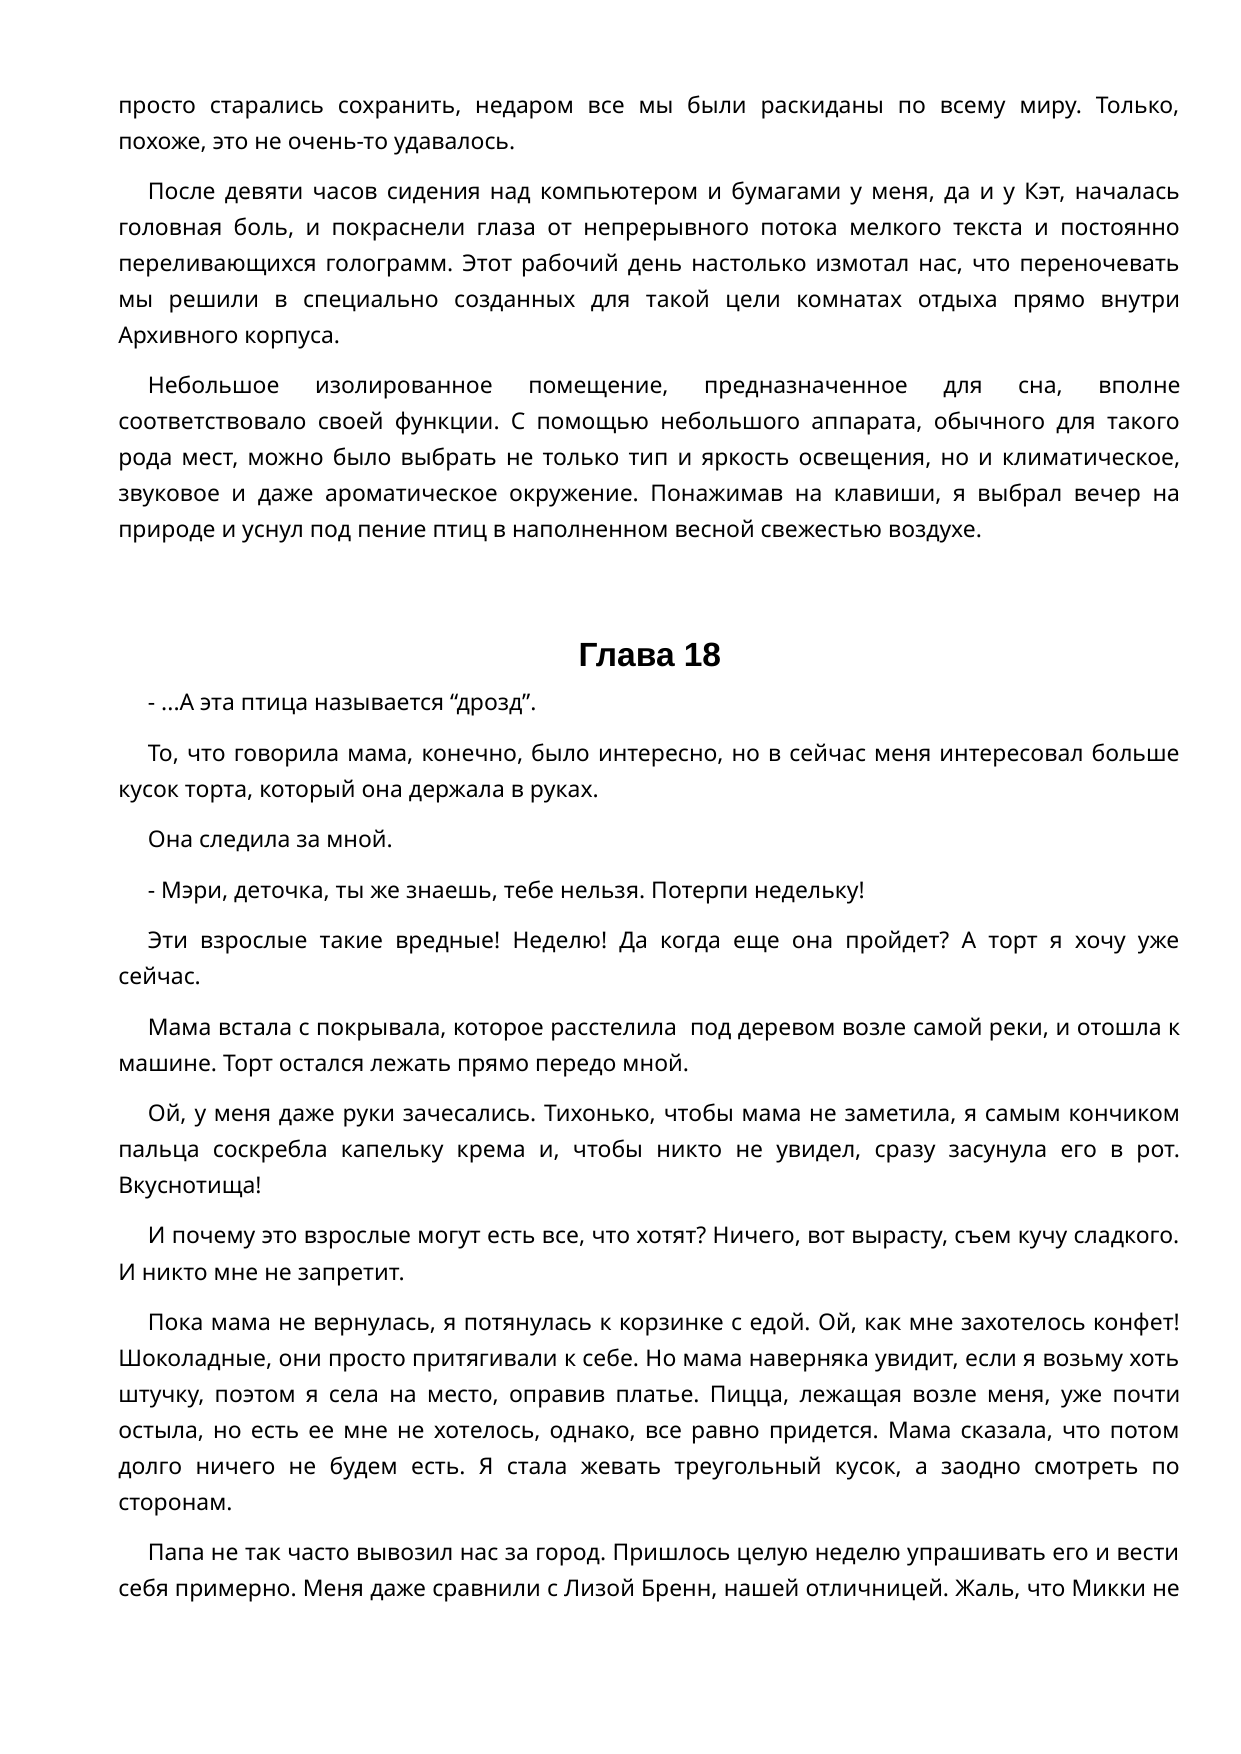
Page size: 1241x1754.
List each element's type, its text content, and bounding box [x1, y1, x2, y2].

text - Мэри, деточка, ты же знаешь, тебе нельзя. Потерпи недельку! [118, 874, 1181, 905]
text И почему это взрослые могут есть все, что хотят? Ничего, вот вырасту, съем кучу сладкого. И никто мне не запретит. [118, 1219, 1181, 1287]
text То, что говорила мама, конечно, было интересно, но в сейчас меня интересовал больше кусок торта, который она держала в руках. [118, 737, 1181, 804]
text Мама встала с покрывала, которое расстелила под деревом возле самой реки, и отошла к машине. Торт остался лежать прямо передо мной. [118, 1011, 1181, 1078]
text Ой, у меня даже руки зачесались. Тихонько, чтобы мама не заметила, я самым кончиком пальца соскребла капельку крема и, чтобы никто не увидел, сразу засунула его в рот. Вкуснотища! [118, 1097, 1181, 1200]
text Эти взрослые такие вредные! Неделю! Да когда еще она пройдет? А торт я хочу уже сейчас. [118, 924, 1181, 991]
text Пока мама не вернулась, я потянулась к корзинке с едой. Ой, как мне захотелось конфет! Шоколадные, они просто притягивали к себе. Но мама наверняка увидит, если я возьму хоть штучку, поэтом я села на место, оправив платье. Пицца, лежащая возле меня, уже почти остыла, но есть ее мне не хотелось, однако, все равно придется. Мама сказала, что потом долго ничего не будем есть. Я стала жевать треугольный кусок, а заодно смотреть по сторонам. [118, 1306, 1181, 1517]
text - ...А эта птица называется “дрозд”. [118, 686, 1181, 717]
text Папа не так часто вывозил нас за город. Пришлось целую неделю упрашивать его и вести себя примерно. Меня даже сравнили с Лизой Бренн, нашей отличницей. Жаль, что Микки не [118, 1536, 1181, 1603]
text Небольшое изолированное помещение, предназначенное для сна, вполне соответствовало своей функции. С помощью небольшого аппарата, обычного для такого рода мест, можно было выбрать не только тип и яркость освещения, но и климатическое, звуковое и даже ароматическое окружение. Понажимав на клавиши, я выбрал вечер на природе и уснул под пение птиц в наполненном весной свежестью воздухе. [118, 369, 1181, 544]
text После девяти часов сидения над компьютером и бумагами у меня, да и у Кэт, началась головная боль, и покраснели глаза от непрерывного потока мелкого текста и постоянно переливающихся голограмм. Этот рабочий день настолько измотал нас, что переночевать мы решили в специально созданных для такой цели комнатах отдыха прямо внутри Архивного корпуса. [118, 175, 1181, 350]
subtitle Глава 18 [118, 635, 1181, 674]
text просто старались сохранить, недаром все мы были раскиданы по всему миру. Только, похоже, это не очень-то удавалось. [118, 89, 1181, 156]
text Она следила за мной. [118, 823, 1181, 854]
